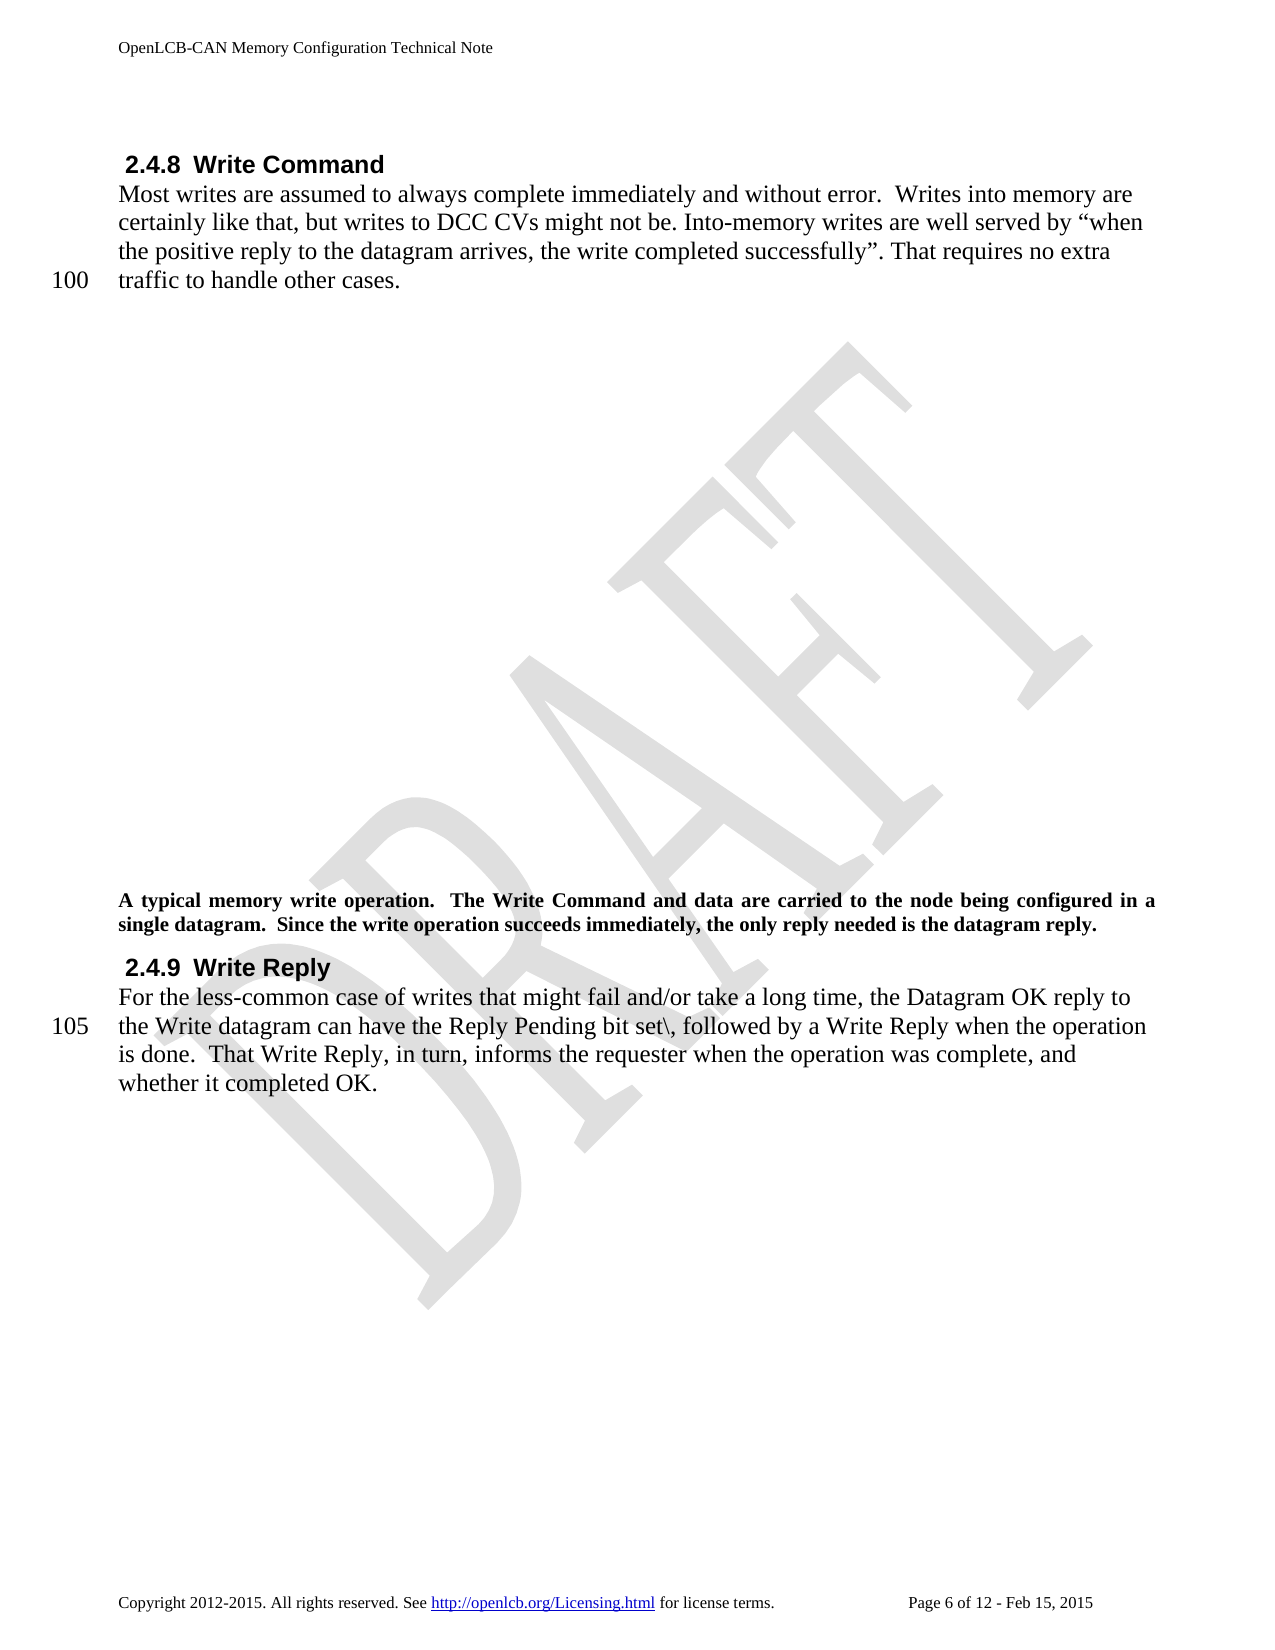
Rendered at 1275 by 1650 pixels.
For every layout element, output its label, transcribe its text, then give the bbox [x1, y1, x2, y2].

subtitle Write Reply [517, 972, 546, 982]
text For the less-common case of writes that might fail and/or take a long time, the Datagram OK reply to the Write datagram can have the Reply Pending bit set\, followed by a Write Reply when the operation is done. That Write Reply, in turn, informs the requester when the operation was complete, and whether it completed OK. [502, 982, 1157, 1097]
subtitle Write Reply [253, 977, 304, 982]
subtitle Write Reply [118, 953, 240, 982]
subtitle Write Reply [327, 953, 445, 982]
subtitle Write Reply [459, 953, 506, 977]
subtitle Write Command [118, 150, 1157, 179]
subtitle Write Reply [721, 953, 1157, 982]
text For the less-common case of writes that might fail and/or take a long time, the Datagram OK reply to the Write datagram can have the Reply Pending bit set\, followed by a Write Reply when the operation is done. That Write Reply, in turn, informs the requester when the operation was complete, and whether it completed OK. [376, 982, 560, 1097]
text For the less-common case of writes that might fail and/or take a long time, the Datagram OK reply to the Write datagram can have the Reply Pending bit set\, followed by a Write Reply when the operation is done. That Write Reply, in turn, informs the requester when the operation was complete, and whether it completed OK. [118, 982, 250, 1097]
text Most writes are assumed to always complete immediately and without error. Writes into memory are certainly like that, but writes to DCC CVs might not be. Into-memory writes are well served by “when the positive reply to the datagram arrives, the write completed successfully”. That requires no extra traffic to handle other cases. [118, 179, 1157, 294]
text A typical memory write operation. The Write Command and data are carried to the node being configured in a single datagram. Since the write operation succeeds immediately, the only reply needed is the datagram reply. [118, 311, 1157, 936]
text For the less-common case of writes that might fail and/or take a long time, the Datagram OK reply to the Write datagram can have the Reply Pending bit set\, followed by a Write Reply when the operation is done. That Write Reply, in turn, informs the requester when the operation was complete, and whether it completed OK. [211, 982, 447, 1097]
subtitle Write Reply [559, 953, 720, 982]
